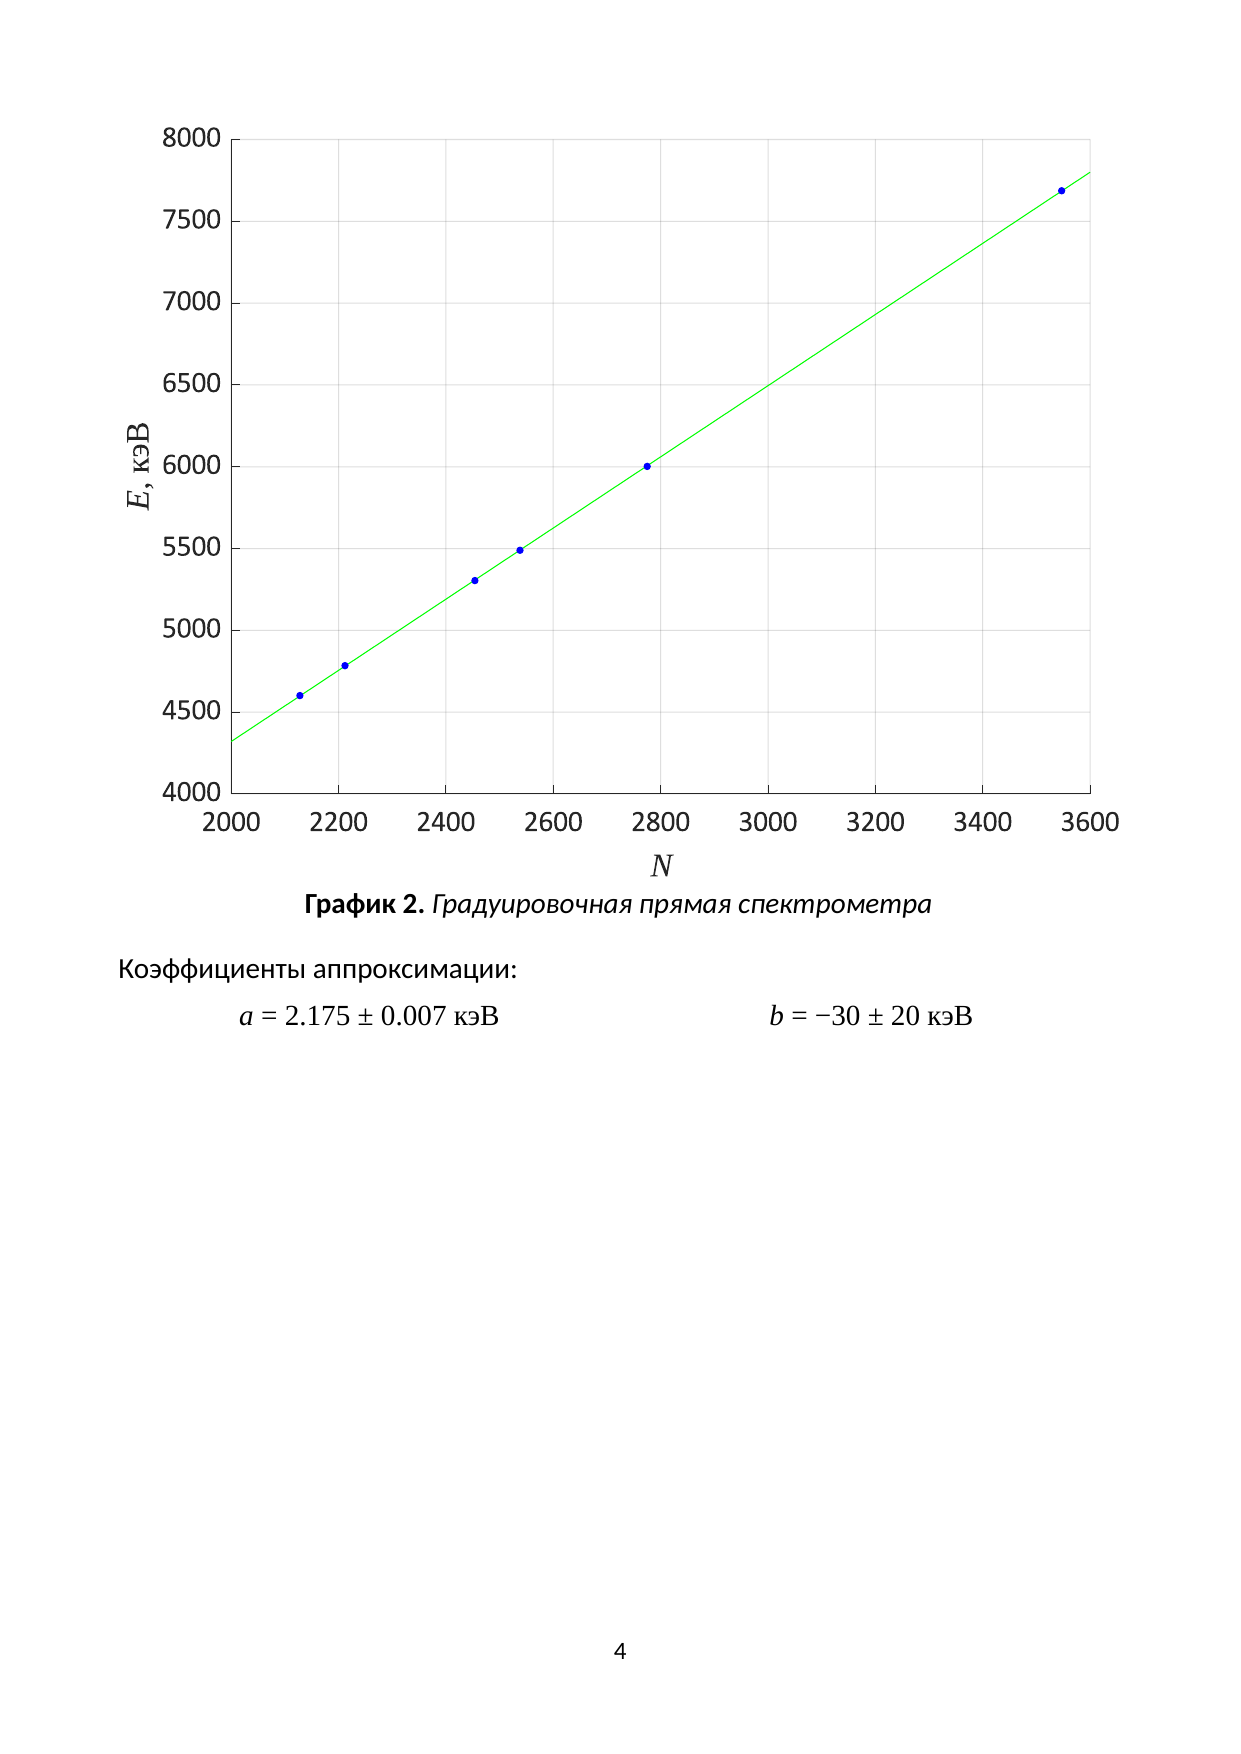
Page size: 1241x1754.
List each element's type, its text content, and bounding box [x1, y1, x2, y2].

table_header a = 2.175 ± 0.007 кэВ [118, 998, 620, 1043]
text График 2. Градуировочная прямая спектрометра [118, 885, 1122, 921]
table_header b = −30 ± 20 кэВ [620, 998, 1122, 1043]
text Коэффициенты аппроксимации: [118, 950, 1122, 986]
